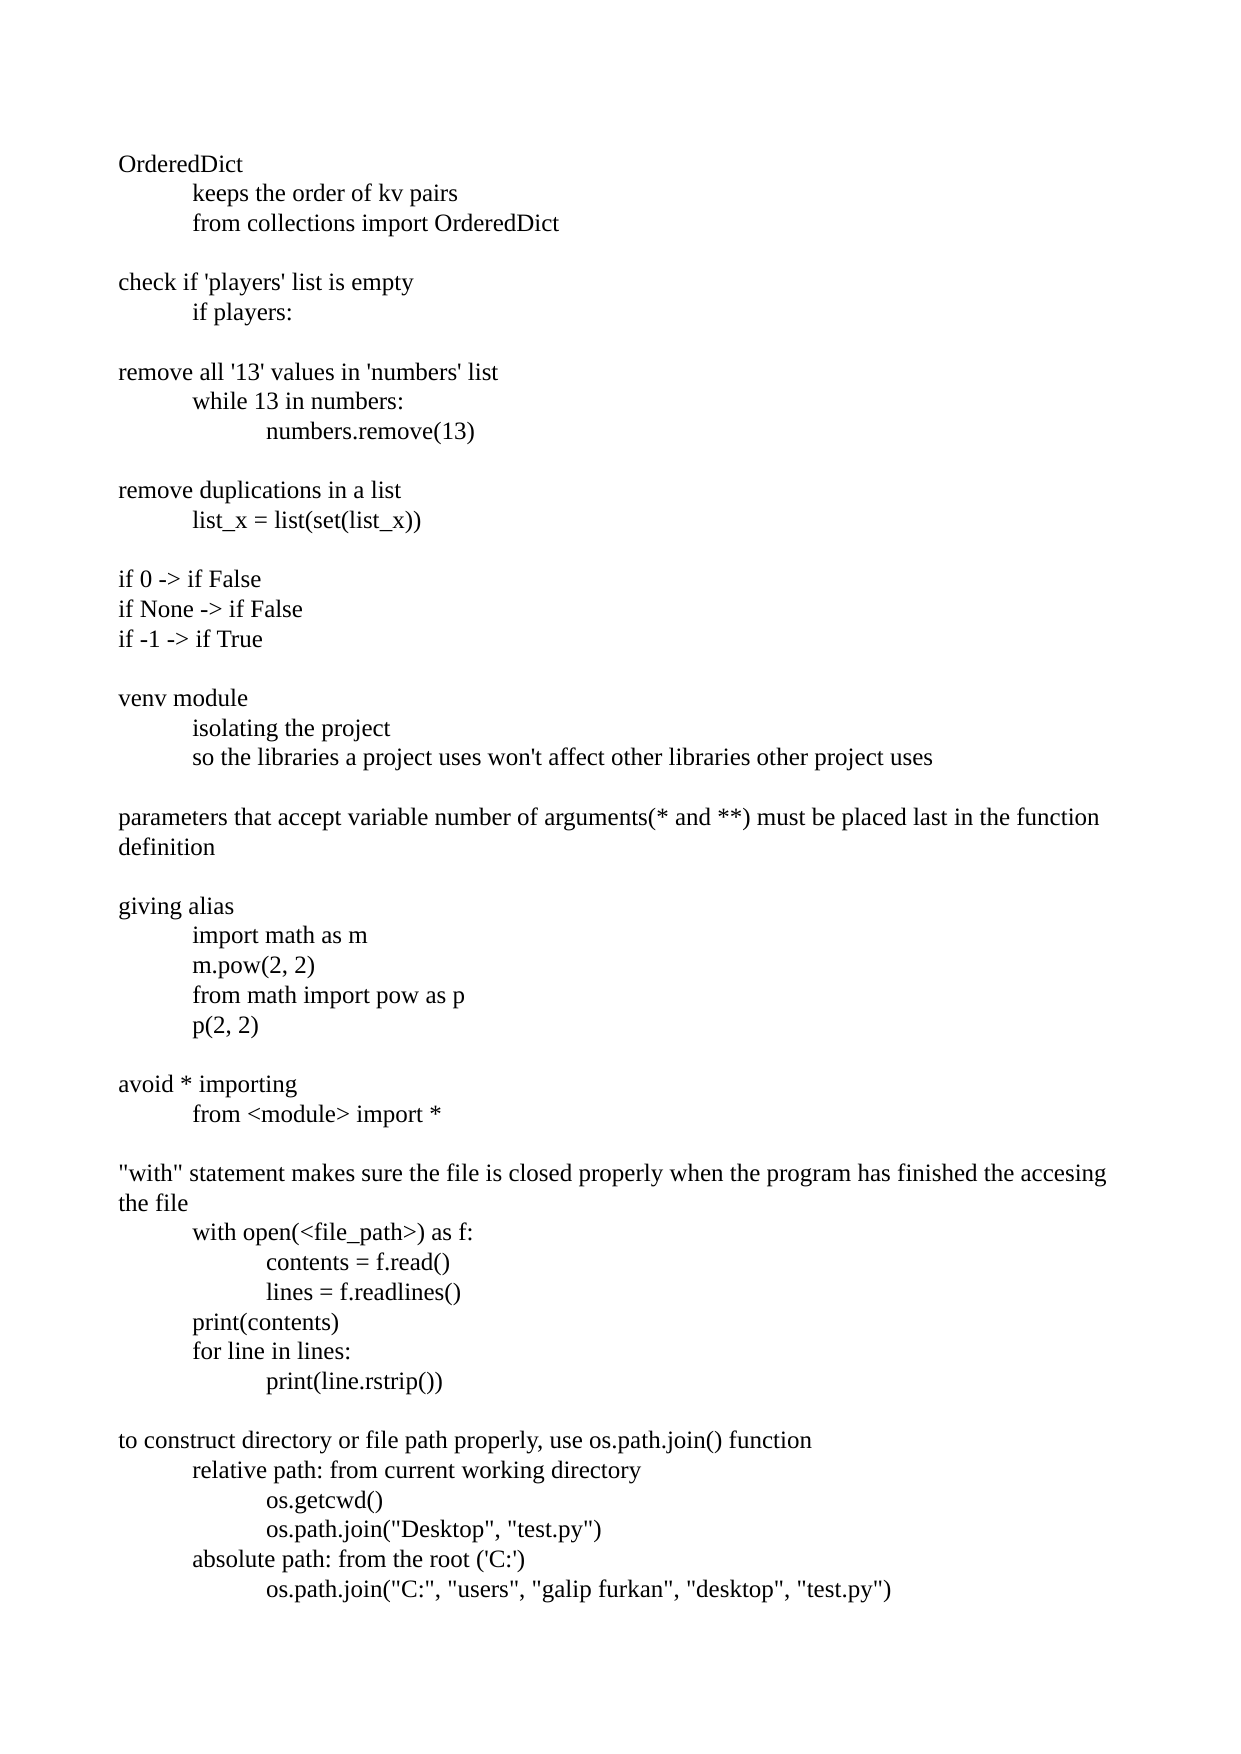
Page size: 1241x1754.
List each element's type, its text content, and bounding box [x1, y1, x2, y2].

text remove all '13' values in 'numbers' list [118, 356, 1122, 385]
text if 0 -> if False [118, 563, 1122, 593]
text keeps the order of kv pairs [118, 177, 1122, 207]
text parameters that accept variable number of arguments(* and **) must be placed last in the function definition [118, 801, 1122, 860]
text while 13 in numbers: [118, 385, 1122, 415]
text "with" statement makes sure the file is closed properly when the program has finished the accesing the file [118, 1157, 1122, 1217]
text relative path: from current working directory [118, 1454, 1122, 1484]
text contents = f.read() [118, 1246, 1122, 1276]
text for line in lines: [118, 1335, 1122, 1365]
text if None -> if False [118, 593, 1122, 623]
text from collections import OrderedDict [118, 207, 1122, 237]
text giving alias [118, 890, 1122, 920]
text numbers.remove(13) [118, 415, 1122, 445]
text so the libraries a project uses won't affect other libraries other project uses [118, 742, 1122, 771]
text avoid * importing [118, 1068, 1122, 1098]
text venv module [118, 682, 1122, 712]
text m.pow(2, 2) [118, 949, 1122, 979]
text print(line.rstrip()) [118, 1365, 1122, 1395]
text with open(<file_path>) as f: [118, 1217, 1122, 1246]
text OrderedDict [118, 148, 1122, 177]
text list_x = list(set(list_x)) [118, 504, 1122, 534]
text from <module> import * [118, 1098, 1122, 1127]
text if players: [118, 296, 1122, 326]
text os.path.join("Desktop", "test.py") [118, 1513, 1122, 1543]
text to construct directory or file path properly, use os.path.join() function [118, 1424, 1122, 1454]
text os.path.join("C:", "users", "galip furkan", "desktop", "test.py") [118, 1573, 1122, 1602]
text if -1 -> if True [118, 623, 1122, 652]
text check if 'players' list is empty [118, 267, 1122, 296]
text p(2, 2) [118, 1009, 1122, 1038]
text lines = f.readlines() [118, 1276, 1122, 1306]
text remove duplications in a list [118, 474, 1122, 504]
text isolating the project [118, 712, 1122, 742]
text print(contents) [118, 1306, 1122, 1335]
text import math as m [118, 920, 1122, 949]
text os.getcwd() [118, 1484, 1122, 1513]
text absolute path: from the root ('C:') [118, 1543, 1122, 1573]
text from math import pow as p [118, 979, 1122, 1009]
